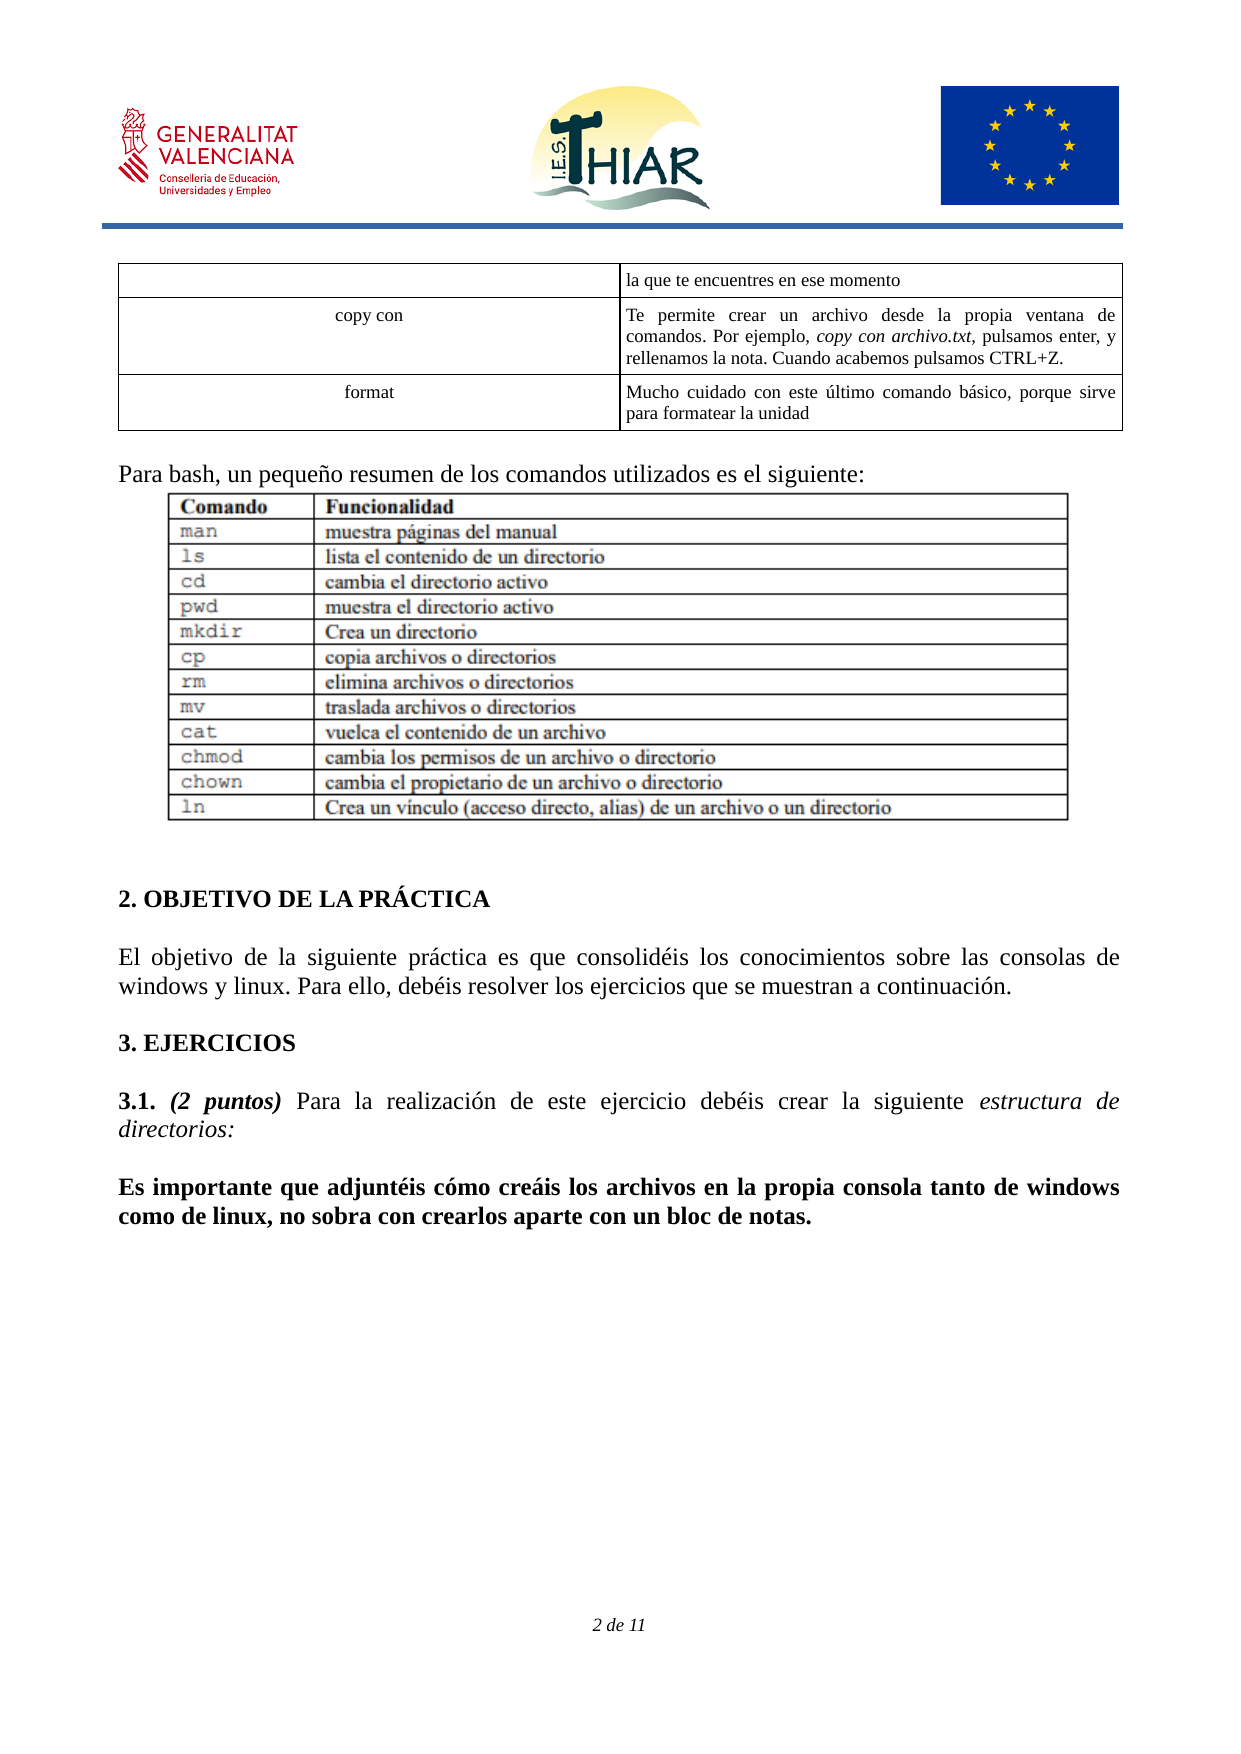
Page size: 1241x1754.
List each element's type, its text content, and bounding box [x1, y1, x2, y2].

picture [530, 86, 710, 210]
picture [940, 86, 1119, 205]
table_cell [119, 264, 619, 297]
text El objetivo de la siguiente práctica es que consolidéis los conocimientos sobre las consolas de windows y linux. Para ello, debéis resolver los ejercicios que se muestran a continuación. [118, 942, 1122, 999]
table_cell la que te encuentres en ese momento [621, 264, 1122, 297]
picture [112, 103, 308, 206]
table_cell format [119, 375, 619, 429]
table_cell copy con [119, 298, 619, 374]
text 2. OBJETIVO DE LA PRÁCTICA [118, 884, 1122, 913]
text 3. EJERCICIOS [118, 1028, 1122, 1057]
table_cell Te permite crear un archivo desde la propia ventana de comandos. Por ejemplo, copy con archivo.txt, pulsamos enter, y rellenamos la nota. Cuando acabemos pulsamos CTRL+Z. [621, 298, 1122, 374]
picture [165, 488, 1075, 827]
text Para bash, un pequeño resumen de los comandos utilizados es el siguiente: [118, 459, 1122, 488]
text 3.1. (2 puntos) Para la realización de este ejercicio debéis crear la siguiente estructura de directorios: [118, 1086, 1122, 1143]
table_cell Mucho cuidado con este último comando básico, porque sirve para formatear la unidad [621, 375, 1122, 429]
text Es importante que adjuntéis cómo creáis los archivos en la propia consola tanto de windows como de linux, no sobra con crearlos aparte con un bloc de notas. [118, 1172, 1122, 1229]
